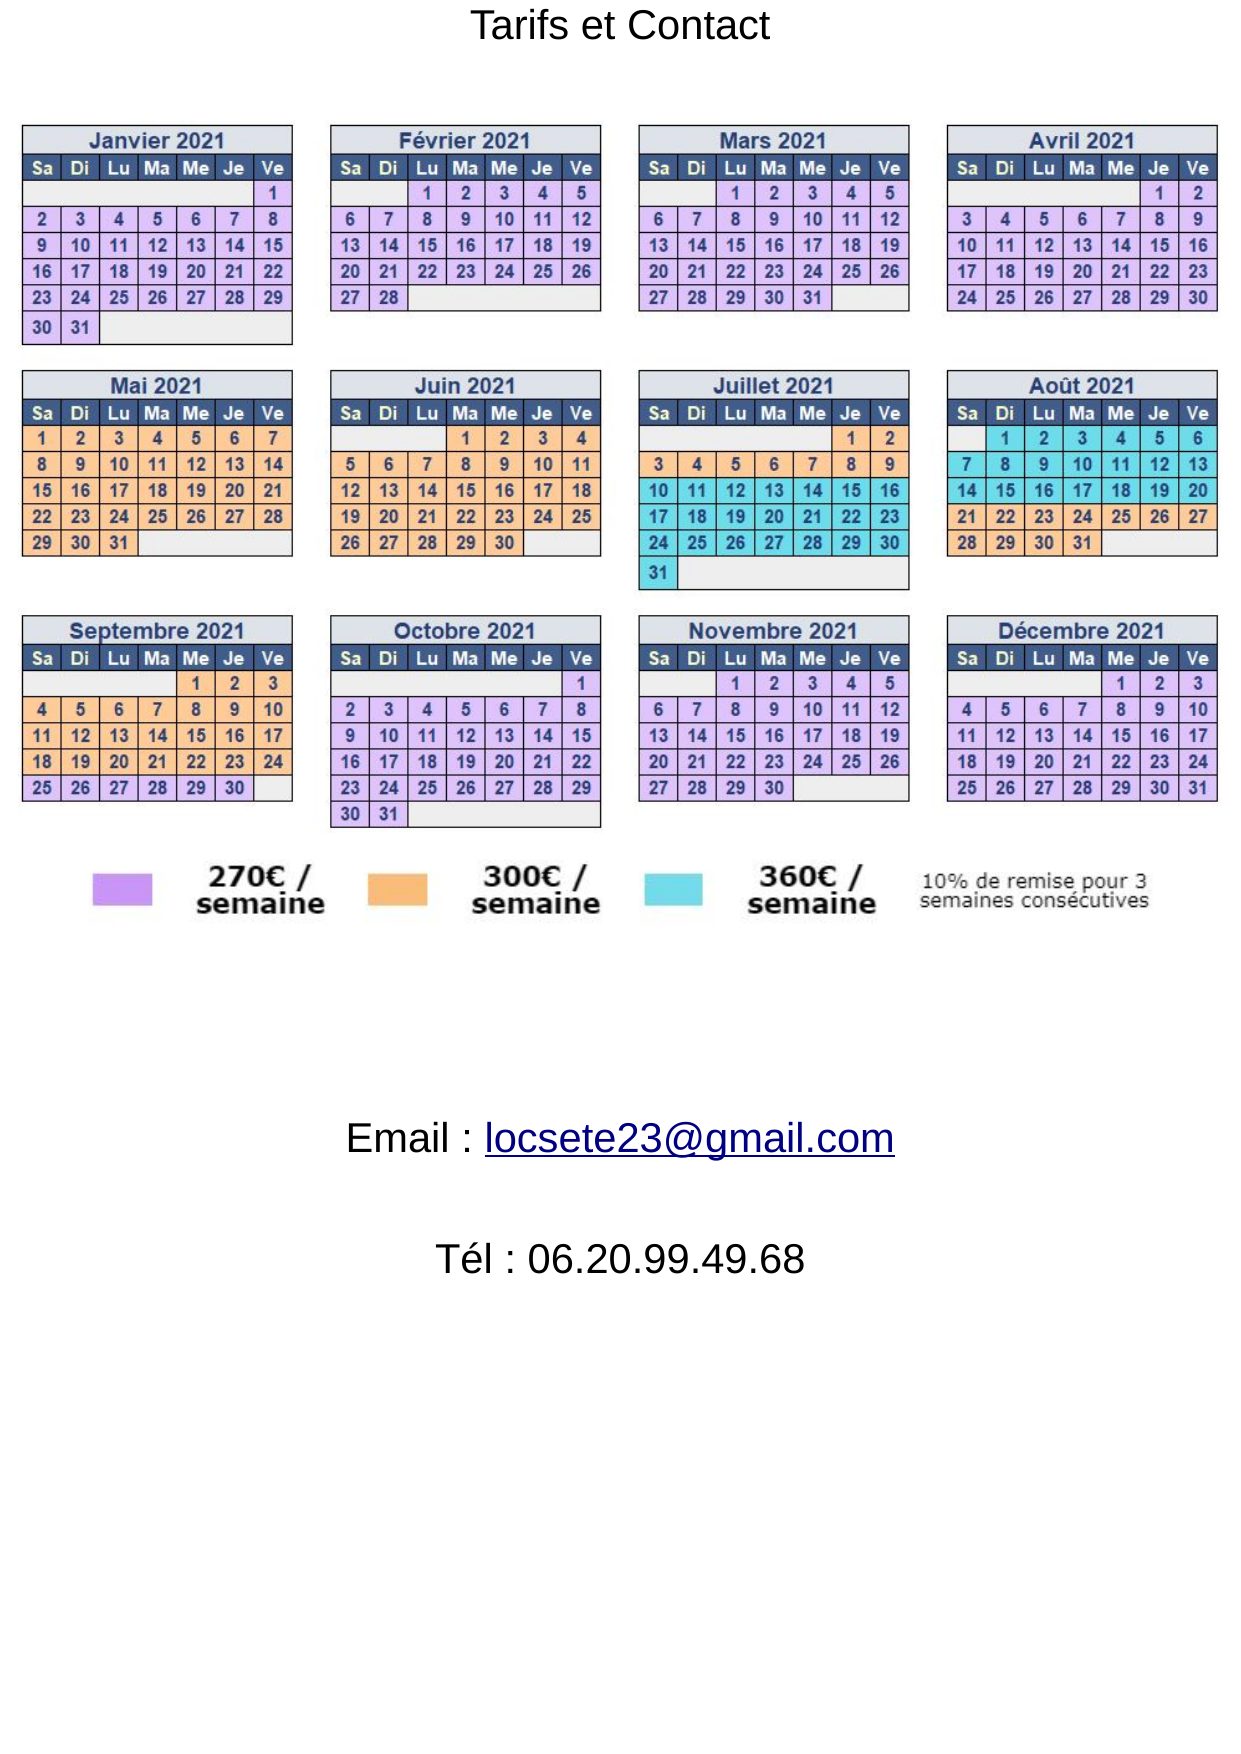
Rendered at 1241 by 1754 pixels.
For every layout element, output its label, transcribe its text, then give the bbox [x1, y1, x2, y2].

picture [65, 847, 1175, 933]
text Email : locsete23@gmail.com [18, 1113, 1222, 1161]
text Tél : 06.20.99.49.68 [18, 1234, 1222, 1282]
picture [17, 120, 1223, 833]
text Tarifs et Contact [18, 0, 1222, 48]
